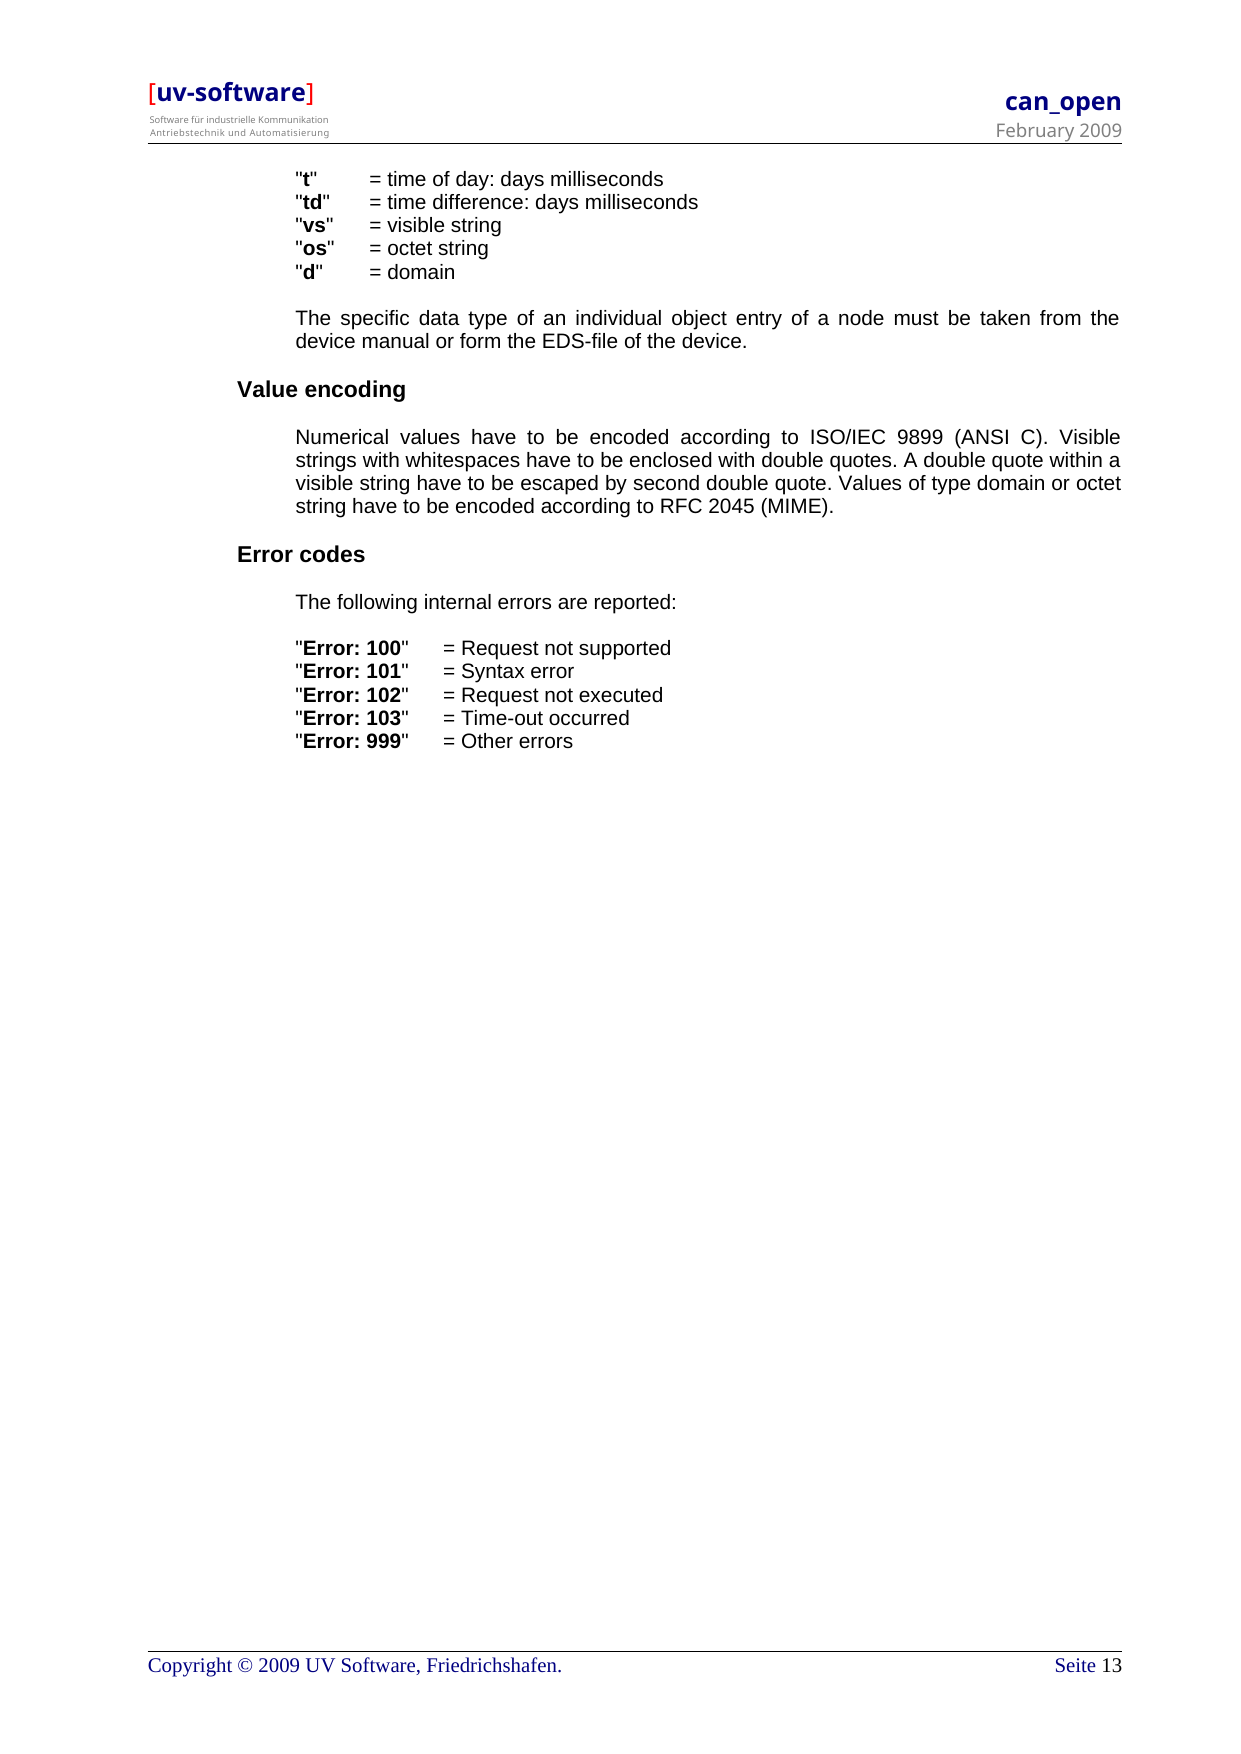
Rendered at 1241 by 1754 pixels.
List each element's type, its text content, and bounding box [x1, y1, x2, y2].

text Numerical values have to be encoded according to ISO/IEC 9899 (ANSI C). Visible strings with whitespaces have to be enclosed with double quotes. A double quote within a visible string have to be escaped by second double quote. Values of type domain or octet string have to be encoded according to RFC 2045 (MIME). [295, 425, 1122, 518]
text Value encoding [237, 376, 1122, 402]
text The following internal errors are reported: [295, 590, 1122, 613]
text "t" = time of day: days milliseconds [295, 167, 1122, 191]
text Error codes [237, 541, 1122, 567]
text "Error: 101" = Syntax error [295, 660, 1122, 683]
text "vs" = visible string [295, 214, 1122, 237]
text "Error: 100" = Request not supported [295, 637, 1122, 660]
text "d" = domain [295, 260, 1122, 283]
text "Error: 102" = Request not executed [295, 683, 1122, 706]
text The specific data type of an individual object entry of a node must be taken from the device manual or form the EDS-file of the device. [295, 307, 1122, 353]
text "td" = time difference: days milliseconds [295, 191, 1122, 214]
text "os" = octet string [295, 237, 1122, 260]
text "Error: 103" = Time-out occurred [295, 706, 1122, 729]
text "Error: 999" = Other errors [295, 729, 1122, 753]
